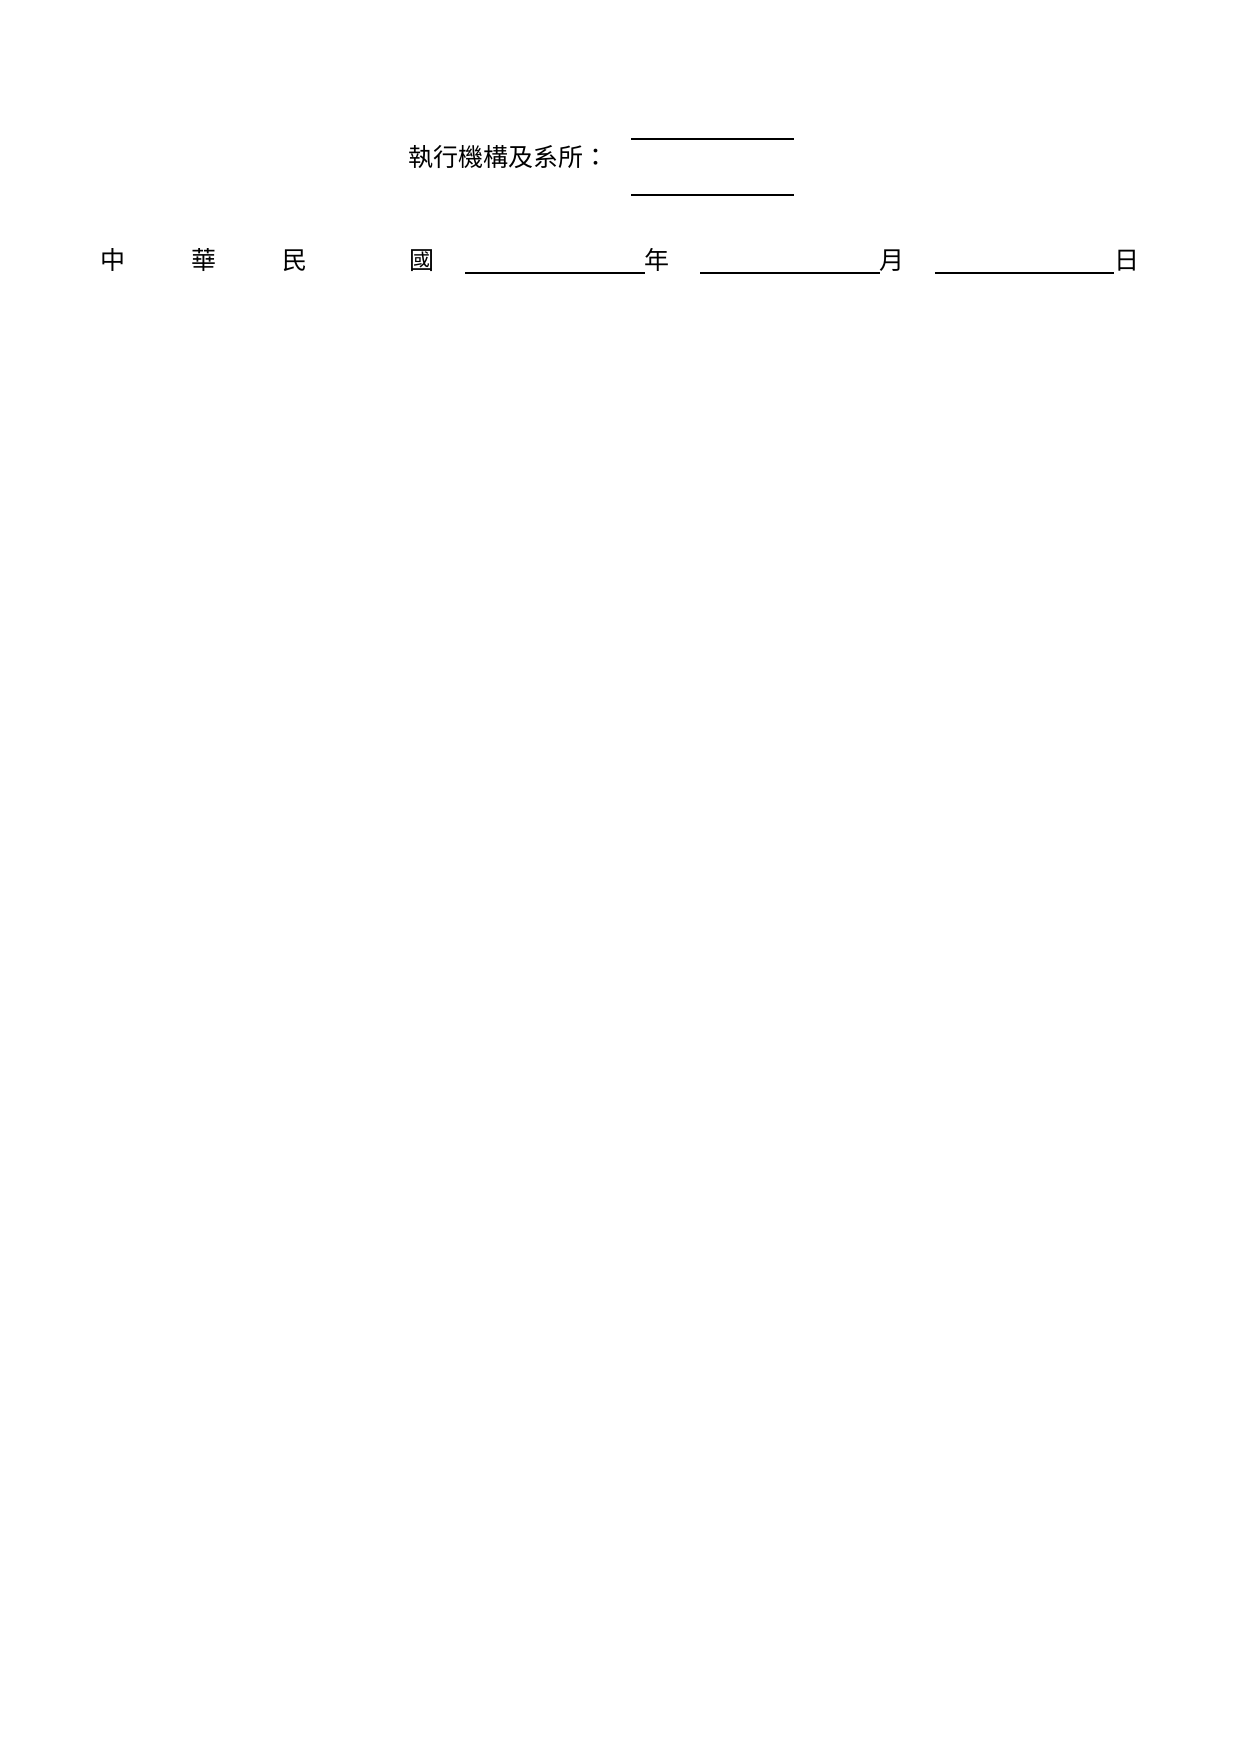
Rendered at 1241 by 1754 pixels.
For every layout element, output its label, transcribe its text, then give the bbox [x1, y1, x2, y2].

table_cell [620, 90, 1151, 222]
table_cell 執行機構及系所： [89, 90, 619, 222]
table_cell 中 華 民 國 年 月 日 [89, 222, 1151, 296]
